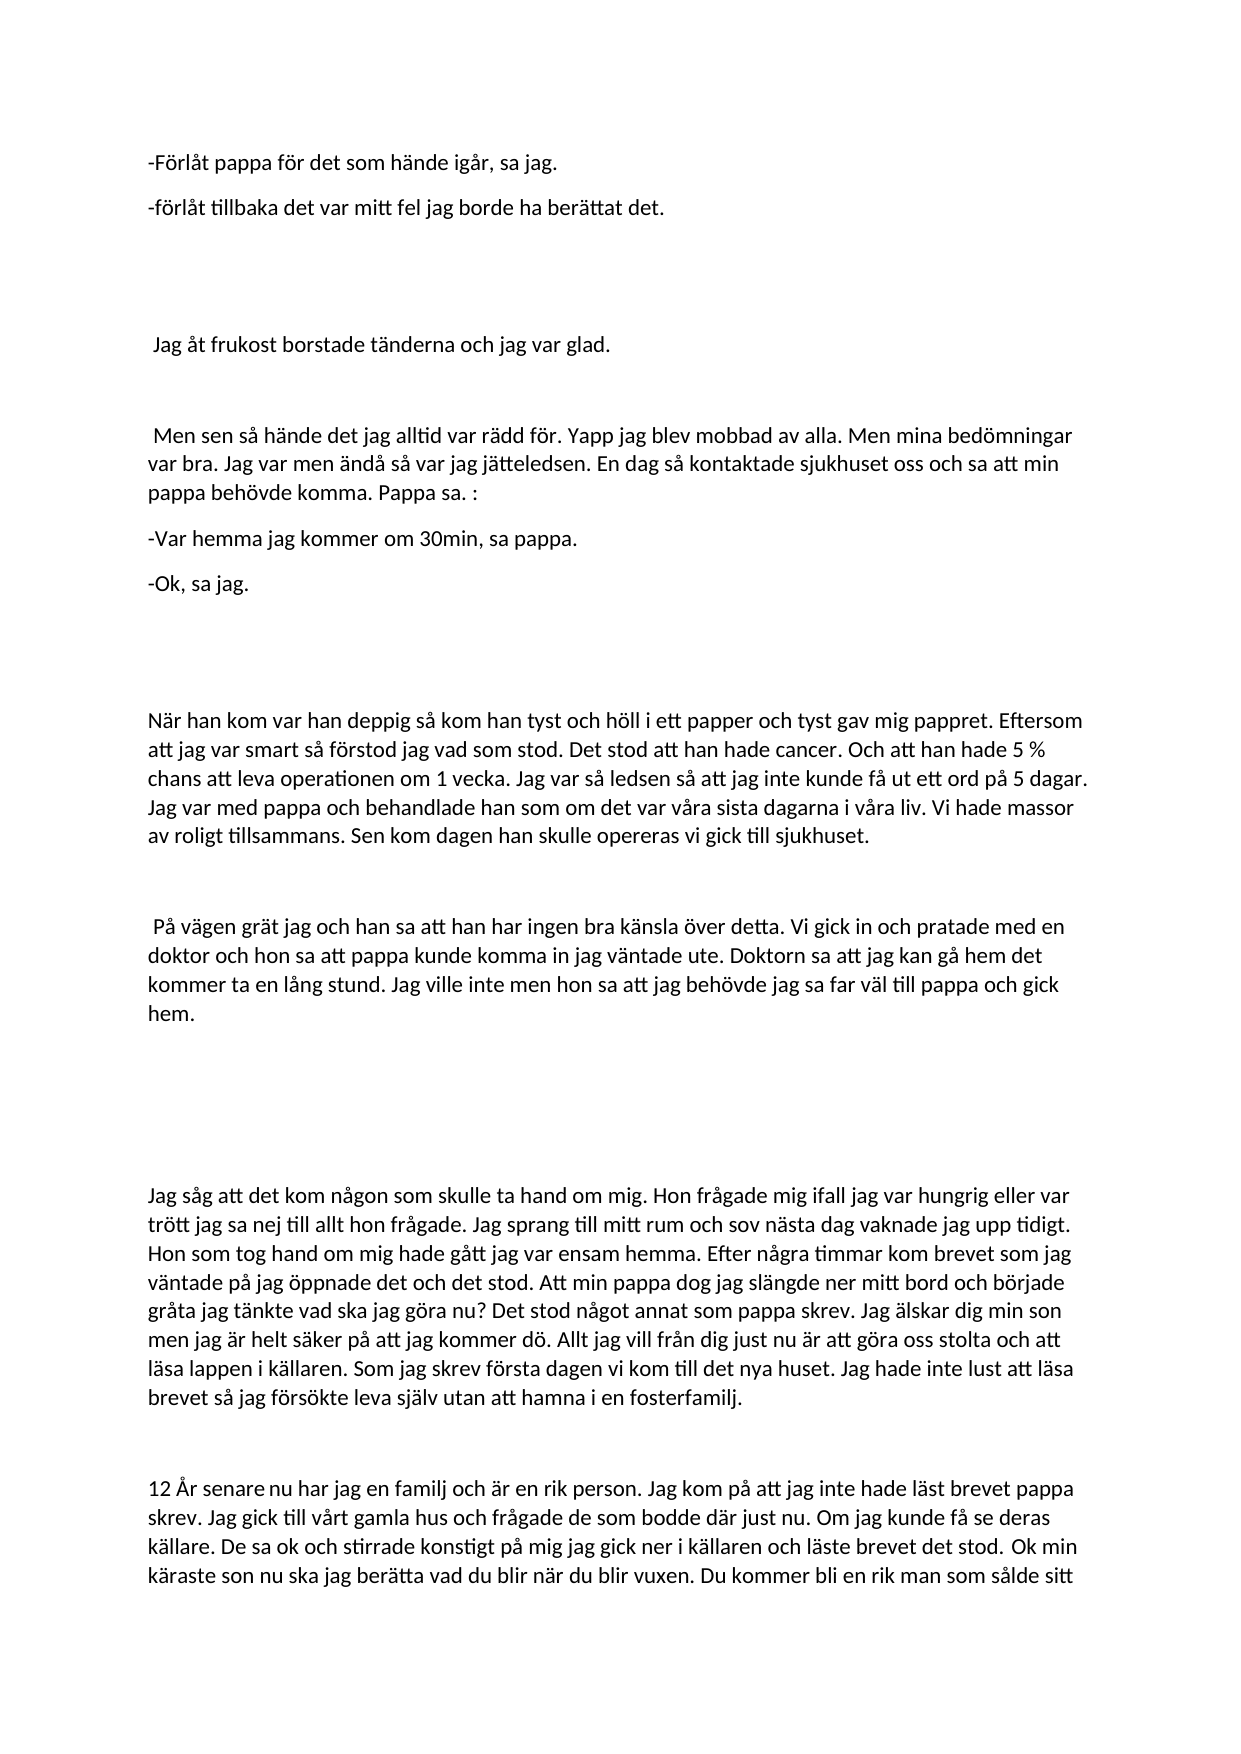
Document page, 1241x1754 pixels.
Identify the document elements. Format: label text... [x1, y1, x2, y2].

text Jag såg att det kom någon som skulle ta hand om mig. Hon frågade mig ifall jag var hungrig eller var trött jag sa nej till allt hon frågade. Jag sprang till mitt rum och sov nästa dag vaknade jag upp tidigt. Hon som tog hand om mig hade gått jag var ensam hemma. Efter några timmar kom brevet som jag väntade på jag öppnade det och det stod. Att min pappa dog jag slängde ner mitt bord och började gråta jag tänkte vad ska jag göra nu? Det stod något annat som pappa skrev. Jag älskar dig min son men jag är helt säker på att jag kommer dö. Allt jag vill från dig just nu är att göra oss stolta och att läsa lappen i källaren. Som jag skrev första dagen vi kom till det nya huset. Jag hade inte lust att läsa brevet så jag försökte leva själv utan att hamna i en fosterfamilj. [148, 1181, 1093, 1411]
text -förlåt tillbaka det var mitt fel jag borde ha berättat det. [148, 193, 1093, 221]
text På vägen grät jag och han sa att han har ingen bra känsla över detta. Vi gick in och pratade med en doktor och hon sa att pappa kunde komma in jag väntade ute. Doktorn sa att jag kan gå hem det kommer ta en lång stund. Jag ville inte men hon sa att jag behövde jag sa far väl till pappa och gick hem. [148, 912, 1093, 1027]
text 12 År senare nu har jag en familj och är en rik person. Jag kom på att jag inte hade läst brevet pappa skrev. Jag gick till vårt gamla hus och frågade de som bodde där just nu. Om jag kunde få se deras källare. De sa ok och stirrade konstigt på mig jag gick ner i källaren och läste brevet det stod. Ok min käraste son nu ska jag berätta vad du blir när du blir vuxen. Du kommer bli en rik man som sålde sitt [148, 1474, 1093, 1589]
text När han kom var han deppig så kom han tyst och höll i ett papper och tyst gav mig pappret. Eftersom att jag var smart så förstod jag vad som stod. Det stod att han hade cancer. Och att han hade 5 % chans att leva operationen om 1 vecka. Jag var så ledsen så att jag inte kunde få ut ett ord på 5 dagar. Jag var med pappa och behandlade han som om det var våra sista dagarna i våra liv. Vi hade massor av roligt tillsammans. Sen kom dagen han skulle opereras vi gick till sjukhuset. [148, 706, 1093, 849]
text -Förlåt pappa för det som hände igår, sa jag. [148, 148, 1093, 176]
text -Ok, sa jag. [148, 569, 1093, 597]
text Jag åt frukost borstade tänderna och jag var glad. [148, 330, 1093, 358]
text Men sen så hände det jag alltid var rädd för. Yapp jag blev mobbad av alla. Men mina bedömningar var bra. Jag var men ändå så var jag jätteledsen. En dag så kontaktade sjukhuset oss och sa att min pappa behövde komma. Pappa sa. : [148, 421, 1093, 506]
text -Var hemma jag kommer om 30min, sa pappa. [148, 524, 1093, 552]
